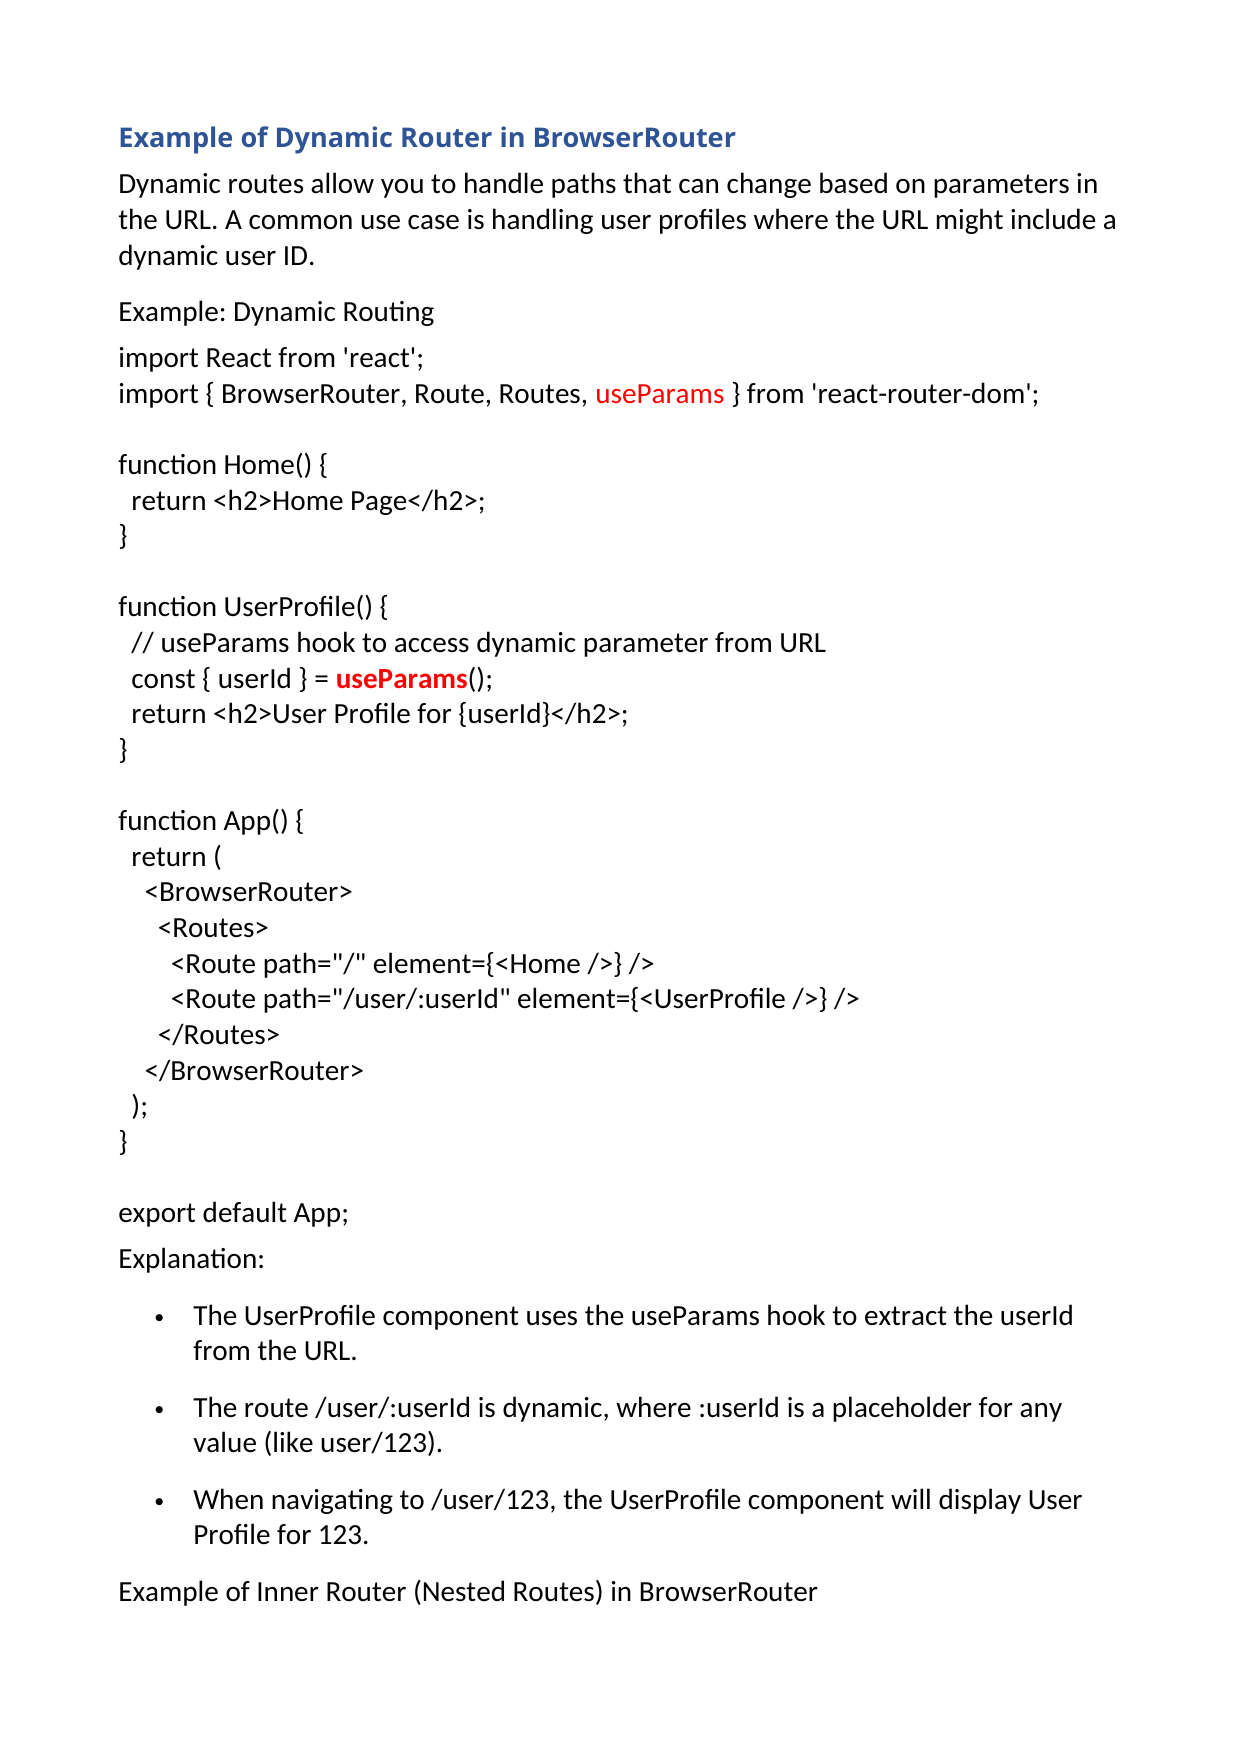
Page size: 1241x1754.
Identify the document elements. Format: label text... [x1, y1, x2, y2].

text return <h2>User Profile for {userId}</h2>; [118, 695, 1122, 731]
text Dynamic routes allow you to handle paths that can change based on parameters in the URL. A common use case is handling user profiles where the URL might include a dynamic user ID. [118, 165, 1122, 272]
subtitle Example of Dynamic Router in BrowserRouter [118, 118, 1122, 155]
text import React from 'react'; [118, 339, 1122, 375]
text </Routes> [118, 1016, 1122, 1052]
text <Routes> [118, 909, 1122, 945]
text } [118, 1123, 1122, 1158]
text const { userId } = useParams(); [118, 660, 1122, 695]
subtitle Explanation: [118, 1240, 1122, 1276]
text <BrowserRouter> [118, 873, 1122, 909]
text return ( [118, 838, 1122, 873]
text } [118, 517, 1122, 553]
text } [118, 731, 1122, 767]
list The route /user/:userId is dynamic, where :userId is a placeholder for any value (like user/123). [156, 1389, 1122, 1460]
text <Route path="/user/:userId" element={<UserProfile />} /> [118, 980, 1122, 1016]
text export default App; [118, 1194, 1122, 1230]
text return <h2>Home Page</h2>; [118, 482, 1122, 517]
text function App() { [118, 802, 1122, 838]
text <Route path="/" element={<Home />} /> [118, 945, 1122, 980]
text // useParams hook to access dynamic parameter from URL [118, 624, 1122, 660]
text ); [118, 1087, 1122, 1123]
list When navigating to /user/123, the UserProfile component will display User Profile for 123. [156, 1481, 1122, 1552]
text </BrowserRouter> [118, 1052, 1122, 1087]
list The UserProfile component uses the useParams hook to extract the userId from the URL. [156, 1297, 1122, 1368]
text function UserProfile() { [118, 588, 1122, 624]
subtitle Example: Dynamic Routing [118, 293, 1122, 329]
subtitle Example of Inner Router (Nested Routes) in BrowserRouter [118, 1573, 1122, 1608]
text function Home() { [118, 446, 1122, 482]
text import { BrowserRouter, Route, Routes, useParams } from 'react-router-dom'; [118, 375, 1122, 410]
